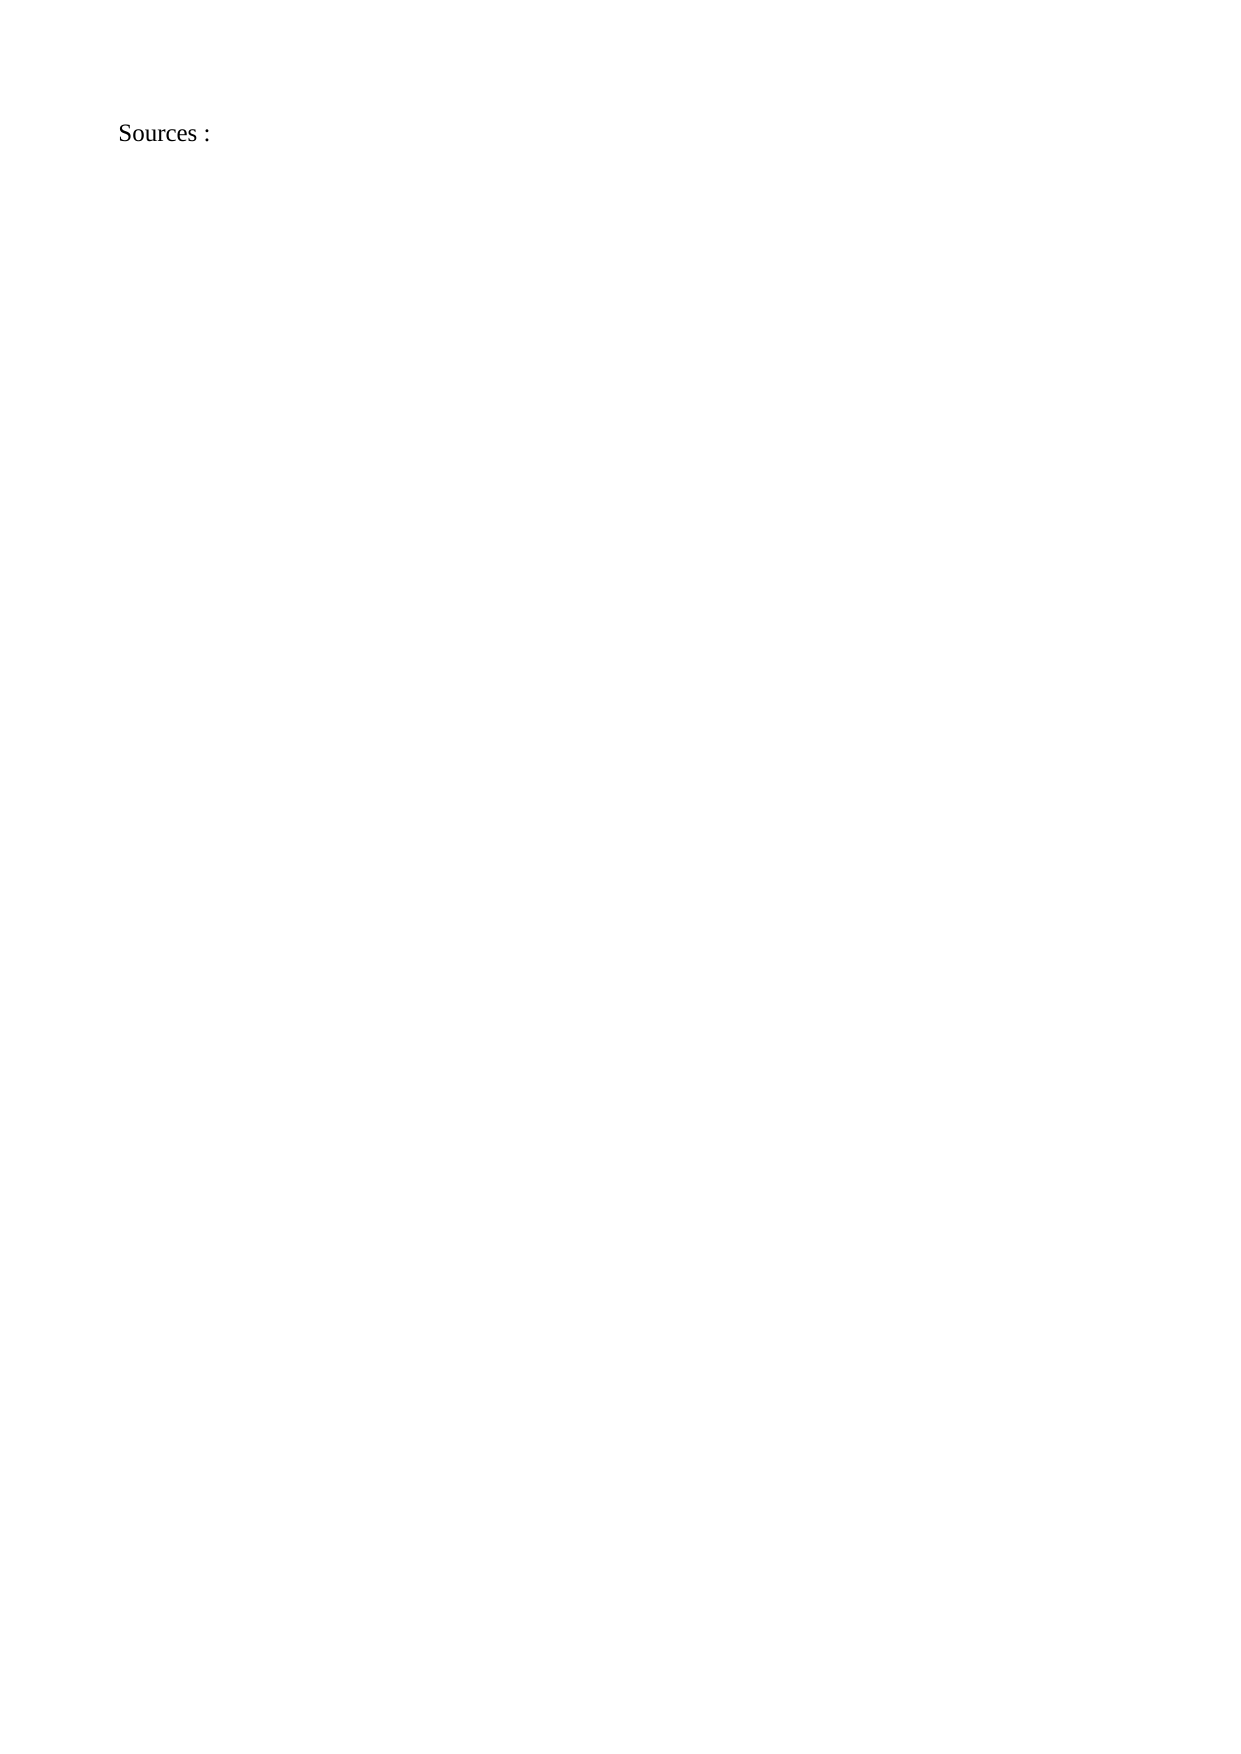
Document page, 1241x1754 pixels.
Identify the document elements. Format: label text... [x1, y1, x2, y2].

text Sources : [118, 118, 1122, 147]
